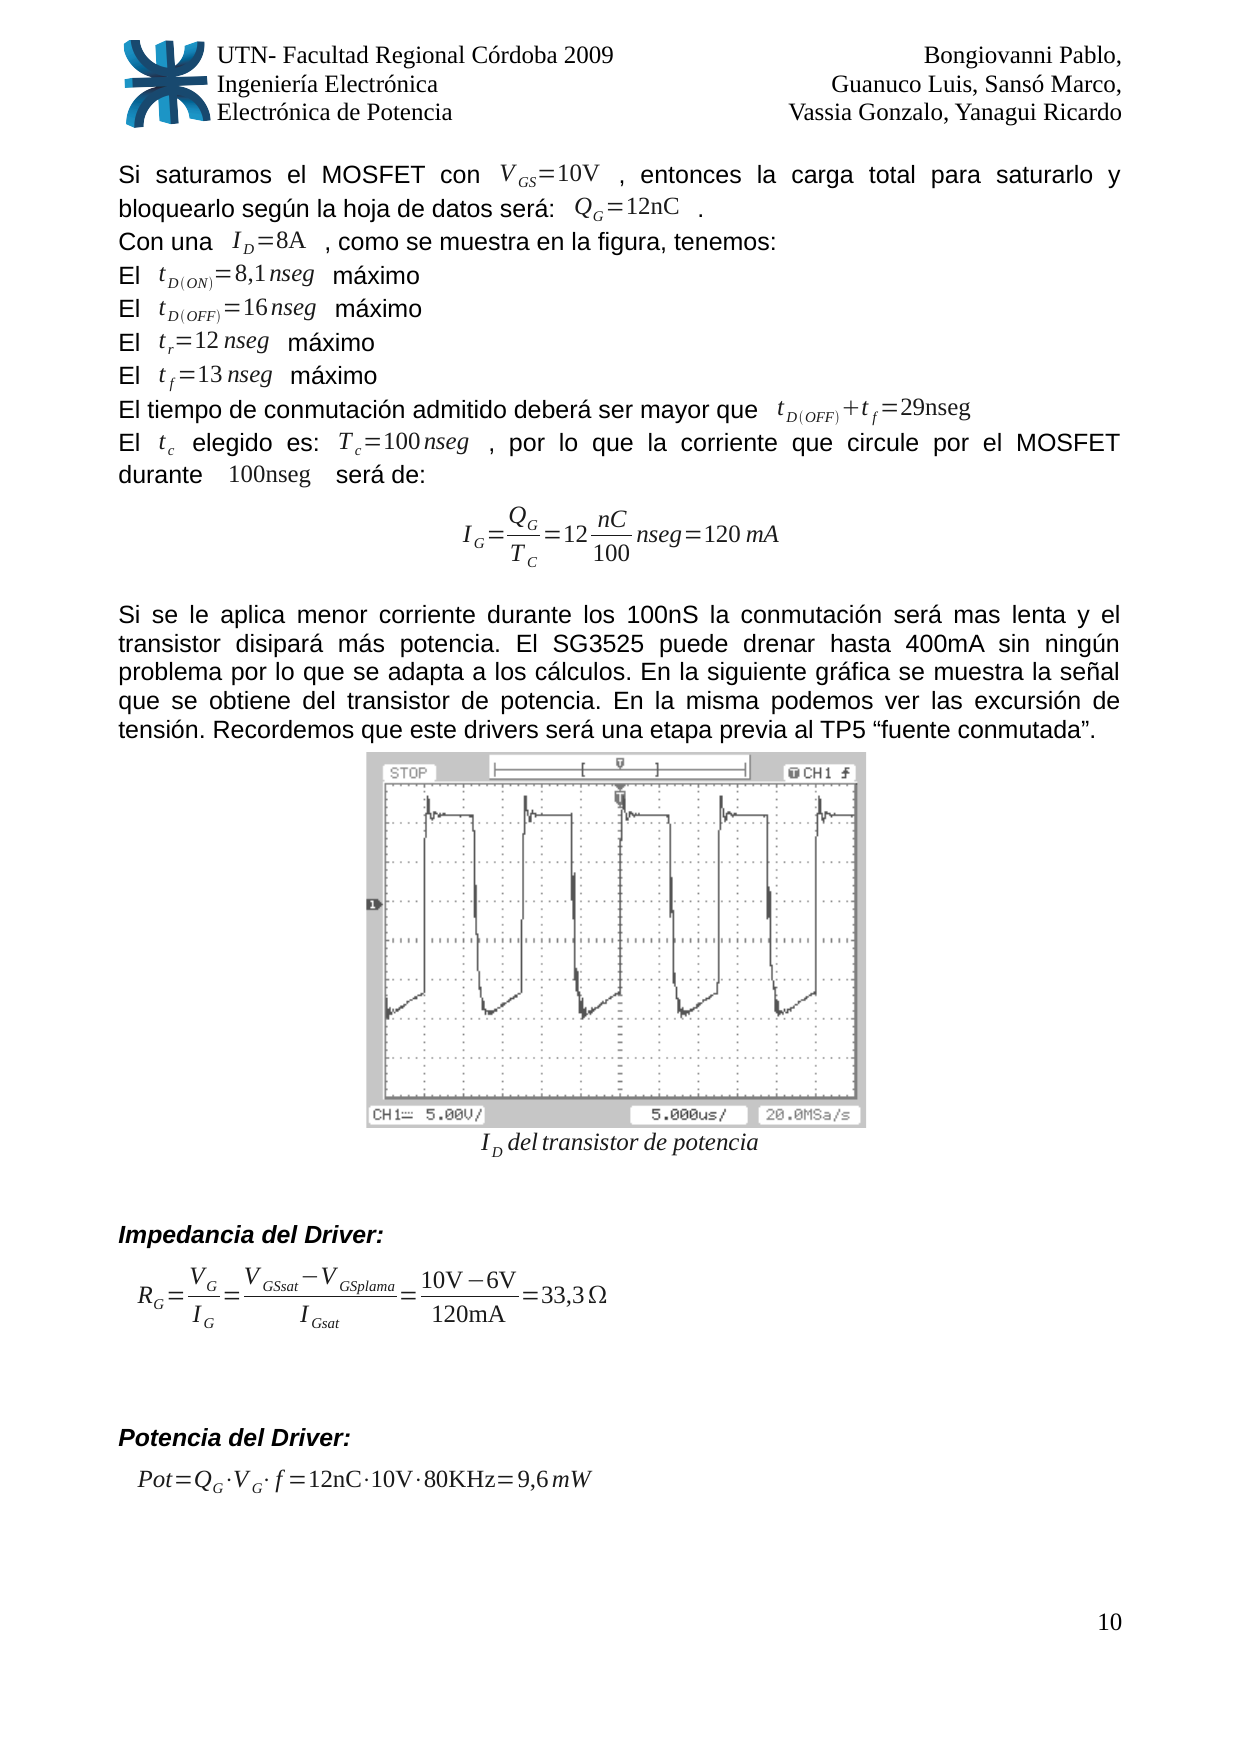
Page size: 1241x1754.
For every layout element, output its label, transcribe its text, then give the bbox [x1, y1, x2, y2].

picture [123, 40, 211, 128]
table_header [117, 1128, 1121, 1167]
table_header [867, 753, 1121, 1127]
text Elmáximo [118, 258, 1122, 292]
text Con una, como se muestra en la figura, tenemos: [118, 225, 1122, 258]
text Elelegido es:, por lo que la corriente que circule por el MOSFET durante será de: [118, 426, 1122, 489]
text Elmáximo [118, 325, 1122, 359]
text Si saturamos el MOSFET con, entonces la carga total para saturarlo y bloquearlo según la hoja de datos será:. [118, 158, 1122, 225]
table_header [117, 753, 366, 1127]
subtitle Potencia del Driver: [118, 1423, 1122, 1452]
subtitle Impedancia del Driver: [118, 1220, 1122, 1249]
text Elmáximo [118, 292, 1122, 325]
table_header [117, 744, 1121, 752]
text El tiempo de conmutación admitido deberá ser mayor que [118, 392, 1122, 426]
text Elmáximo [118, 359, 1122, 392]
text Si se le aplica menor corriente durante los 100nS la conmutación será mas lenta y el transistor disipará más potencia. El SG3525 puede drenar hasta 400mA sin ningún problema por lo que se adapta a los cálculos. En la siguiente gráfica se muestra la señal que se obtiene del transistor de potencia. En la misma podemos ver las excursión de tensión. Recordemos que este drivers será una etapa previa al TP5 “fuente conmutada”. [118, 600, 1122, 743]
